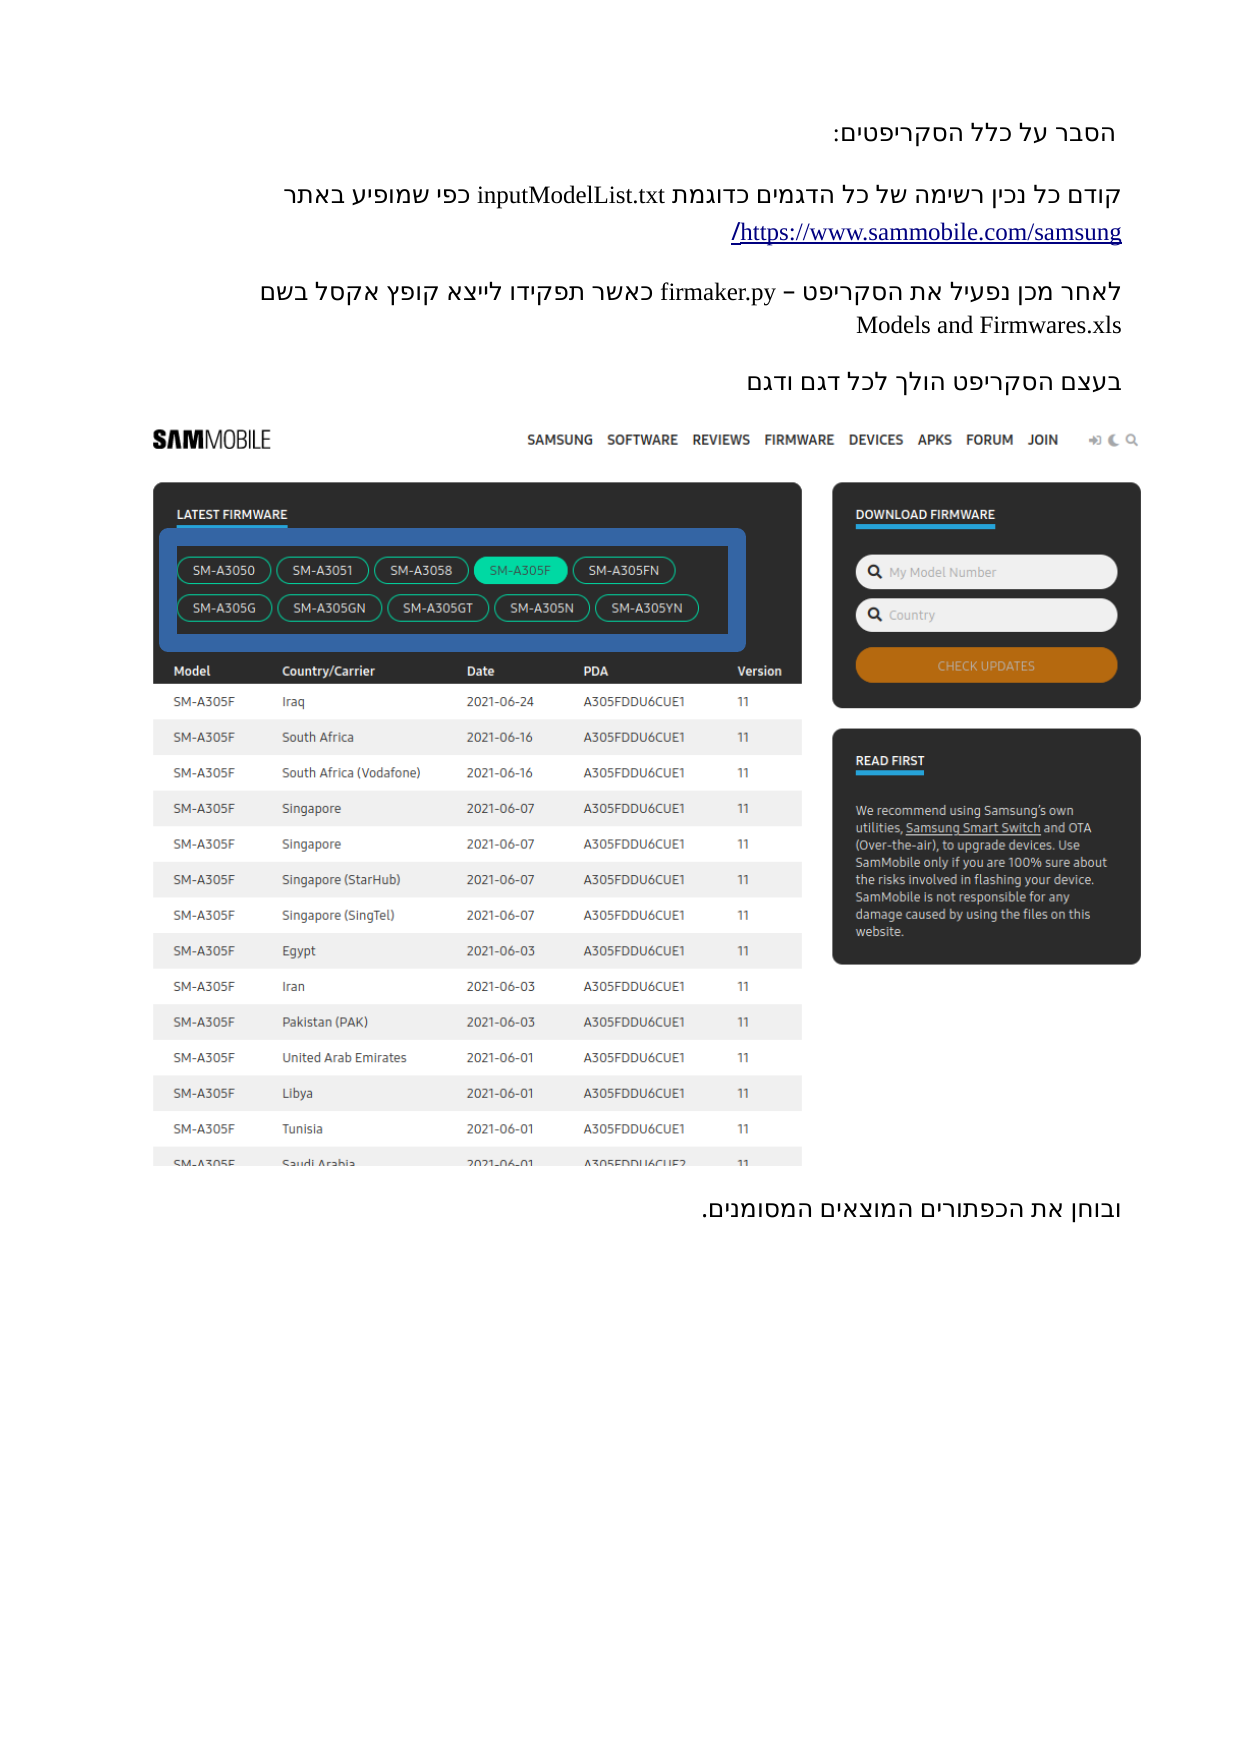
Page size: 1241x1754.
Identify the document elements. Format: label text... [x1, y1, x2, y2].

text :הסבר על כלל הסקריפטים [118, 118, 1122, 152]
text לאחר מכן נפעיל את הסקריפט – firmaker.py כאשר תפקידו לייצא קופץ אקסל בשם Models and Firmwares.xls [118, 277, 1122, 339]
text קודם כל נכין רשימה של כל הדגמים כדוגמת inputModelList.txt כפי שמופיע באתר https://www.sammobile.com/samsung/ [118, 180, 1122, 248]
text בעצם הסקריפט הולך לכל דגם ודגם [118, 368, 1122, 1195]
text ובוחן את הכפתורים המוצאים המסומנים. [118, 1195, 1122, 1227]
picture [142, 402, 1146, 1166]
